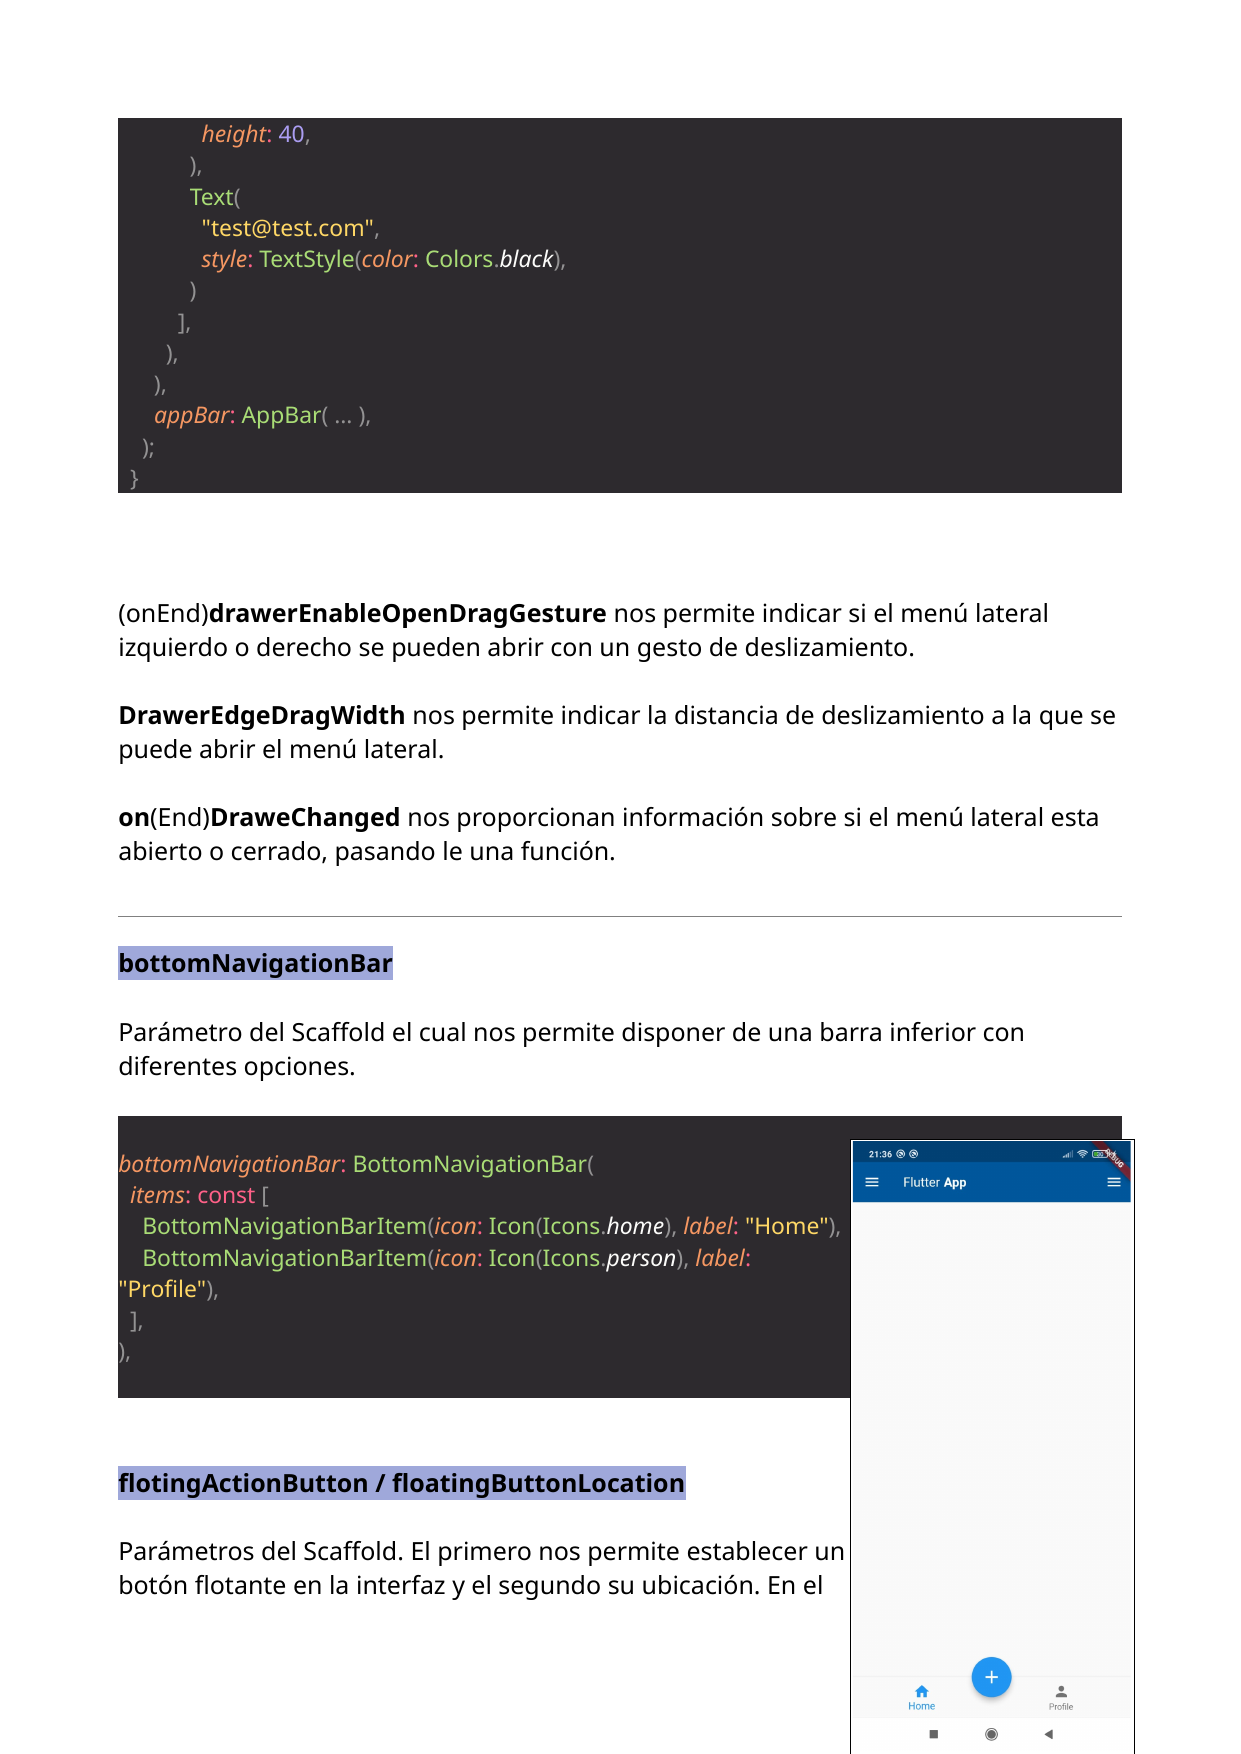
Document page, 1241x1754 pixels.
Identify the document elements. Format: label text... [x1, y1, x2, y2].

text DrawerEdgeDragWidth nos permite indicar la distancia de deslizamiento a la que se puede abrir el menú lateral. [118, 697, 1122, 766]
text on(End)DraweChanged nos proporcionan información sobre si el menú lateral esta abierto o cerrado, pasando le una función. [118, 800, 1122, 868]
text flotingActionButton / floatingButtonLocation [118, 1466, 850, 1500]
text bottomNavigationBar: BottomNavigationBar( items: const [ BottomNavigationBarItem(icon: Icon(Icons.home), label: "Home"), BottomNavigationBarItem(icon: Icon(Icons.person), label: "Profile"), ], ), [118, 1148, 850, 1366]
text Parámetros del Scaffold. El primero nos permite establecer un botón flotante en la interfaz y el segundo su ubicación. En el [118, 1534, 850, 1602]
picture [852, 1141, 1131, 1751]
text bottomNavigationBar [118, 946, 1122, 980]
text Parámetro del Scaffold el cual nos permite disponer de una barra inferior con diferentes opciones. [118, 1014, 1122, 1082]
text (onEnd)drawerEnableOpenDragGesture nos permite indicar si el menú lateral izquierdo o derecho se pueden abrir con un gesto de deslizamiento. [118, 595, 1122, 663]
text height: 40, ), Text( "test@test.com", style: TextStyle(color: Colors.black), ) ], ), ), appBar: AppBar( … ), ); } [118, 118, 1122, 493]
